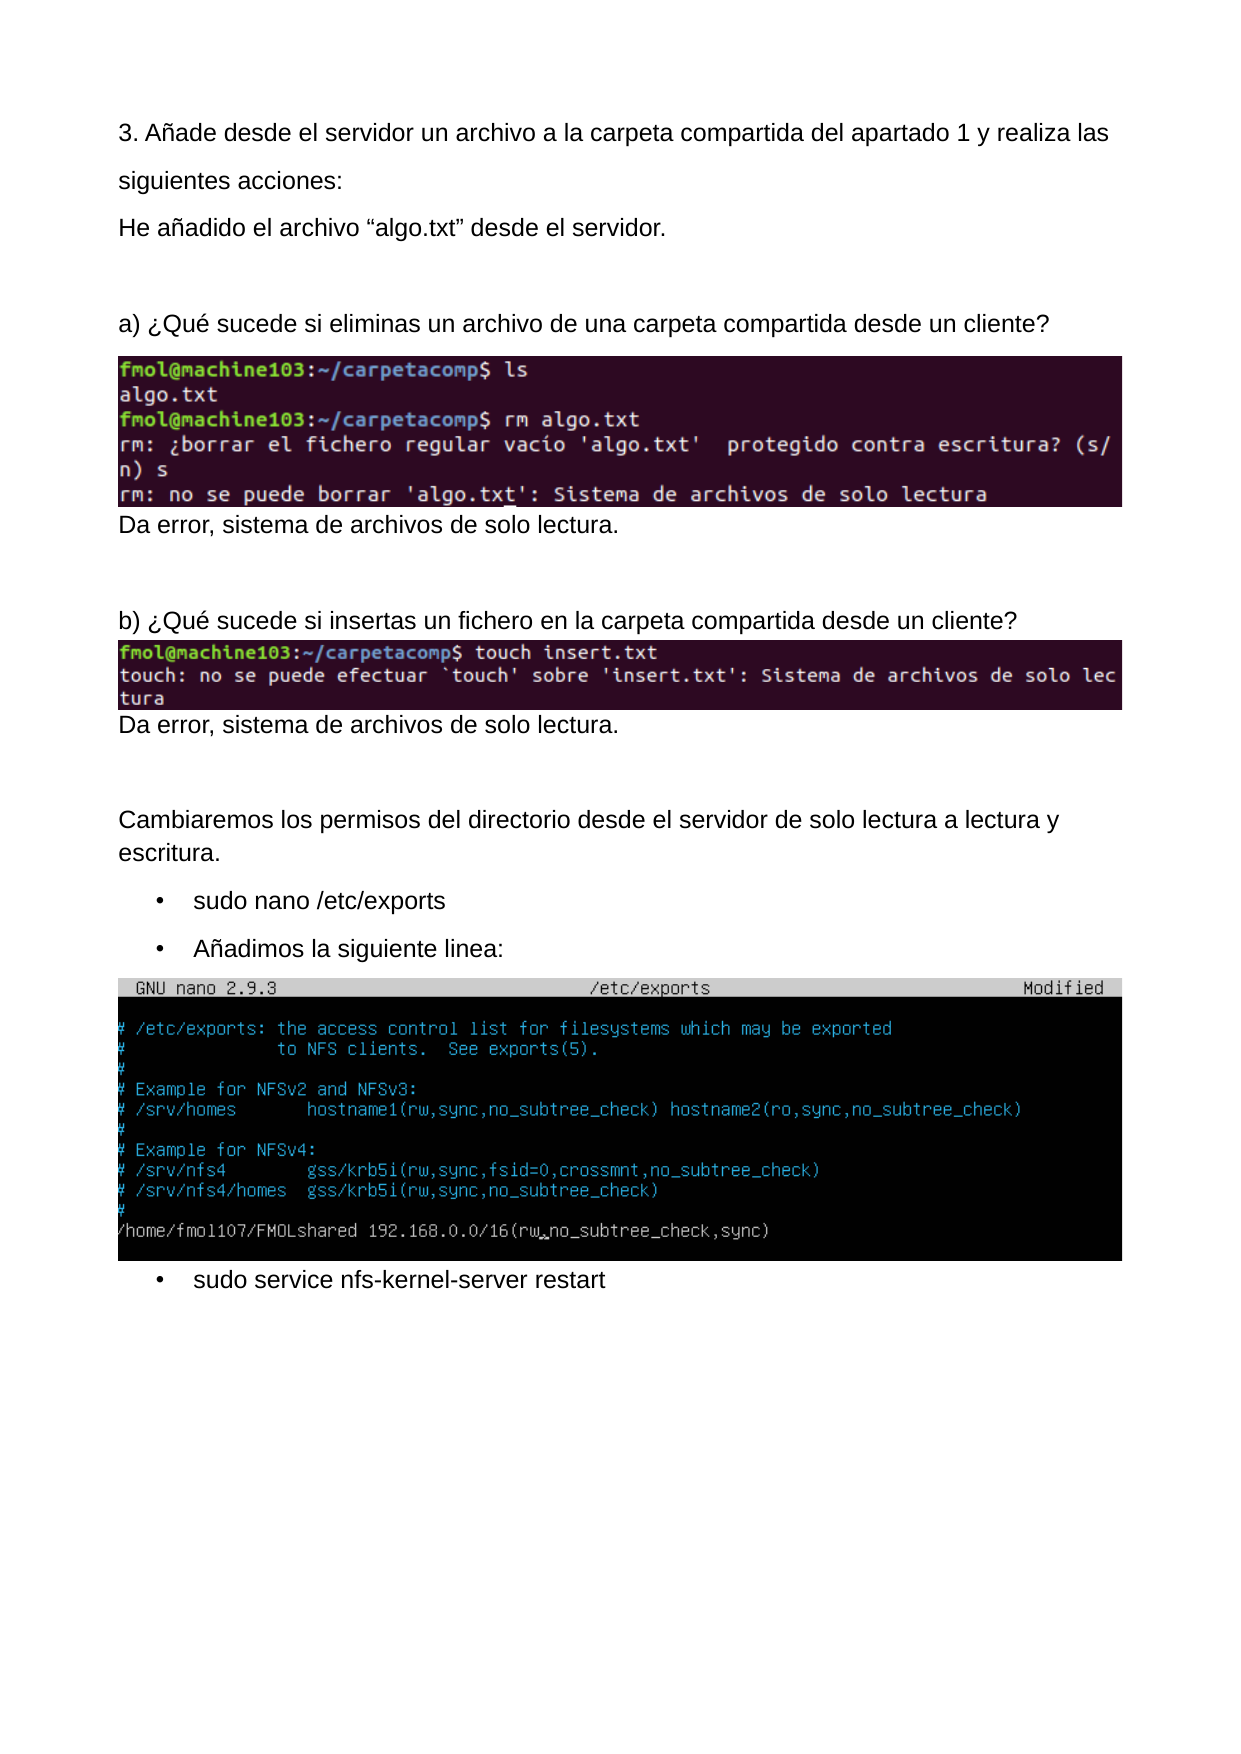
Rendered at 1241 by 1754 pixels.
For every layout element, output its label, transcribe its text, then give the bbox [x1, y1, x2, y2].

text siguientes acciones: [118, 166, 1122, 194]
list sudo service nfs-kernel-server restart [156, 1261, 1122, 1293]
text b) ¿Qué sucede si insertas un fichero en la carpeta compartida desde un cliente? [118, 606, 1122, 640]
text He añadido el archivo “algo.txt” desde el servidor. [118, 213, 1122, 242]
text Da error, sistema de archivos de solo lectura. [118, 710, 1122, 739]
picture [118, 356, 1123, 507]
list sudo nano /etc/exports [156, 886, 1122, 915]
text a) ¿Qué sucede si eliminas un archivo de una carpeta compartida desde un cliente? [118, 308, 1122, 337]
text 3. Añade desde el servidor un archivo a la carpeta compartida del apartado 1 y realiza las [118, 118, 1122, 147]
picture [118, 640, 1123, 710]
picture [118, 978, 1123, 1261]
text Da error, sistema de archivos de solo lectura. [118, 507, 1122, 539]
list Añadimos la siguiente linea: [156, 933, 1122, 962]
text Cambiaremos los permisos del directorio desde el servidor de solo lectura a lectura y escritura. [118, 805, 1122, 867]
